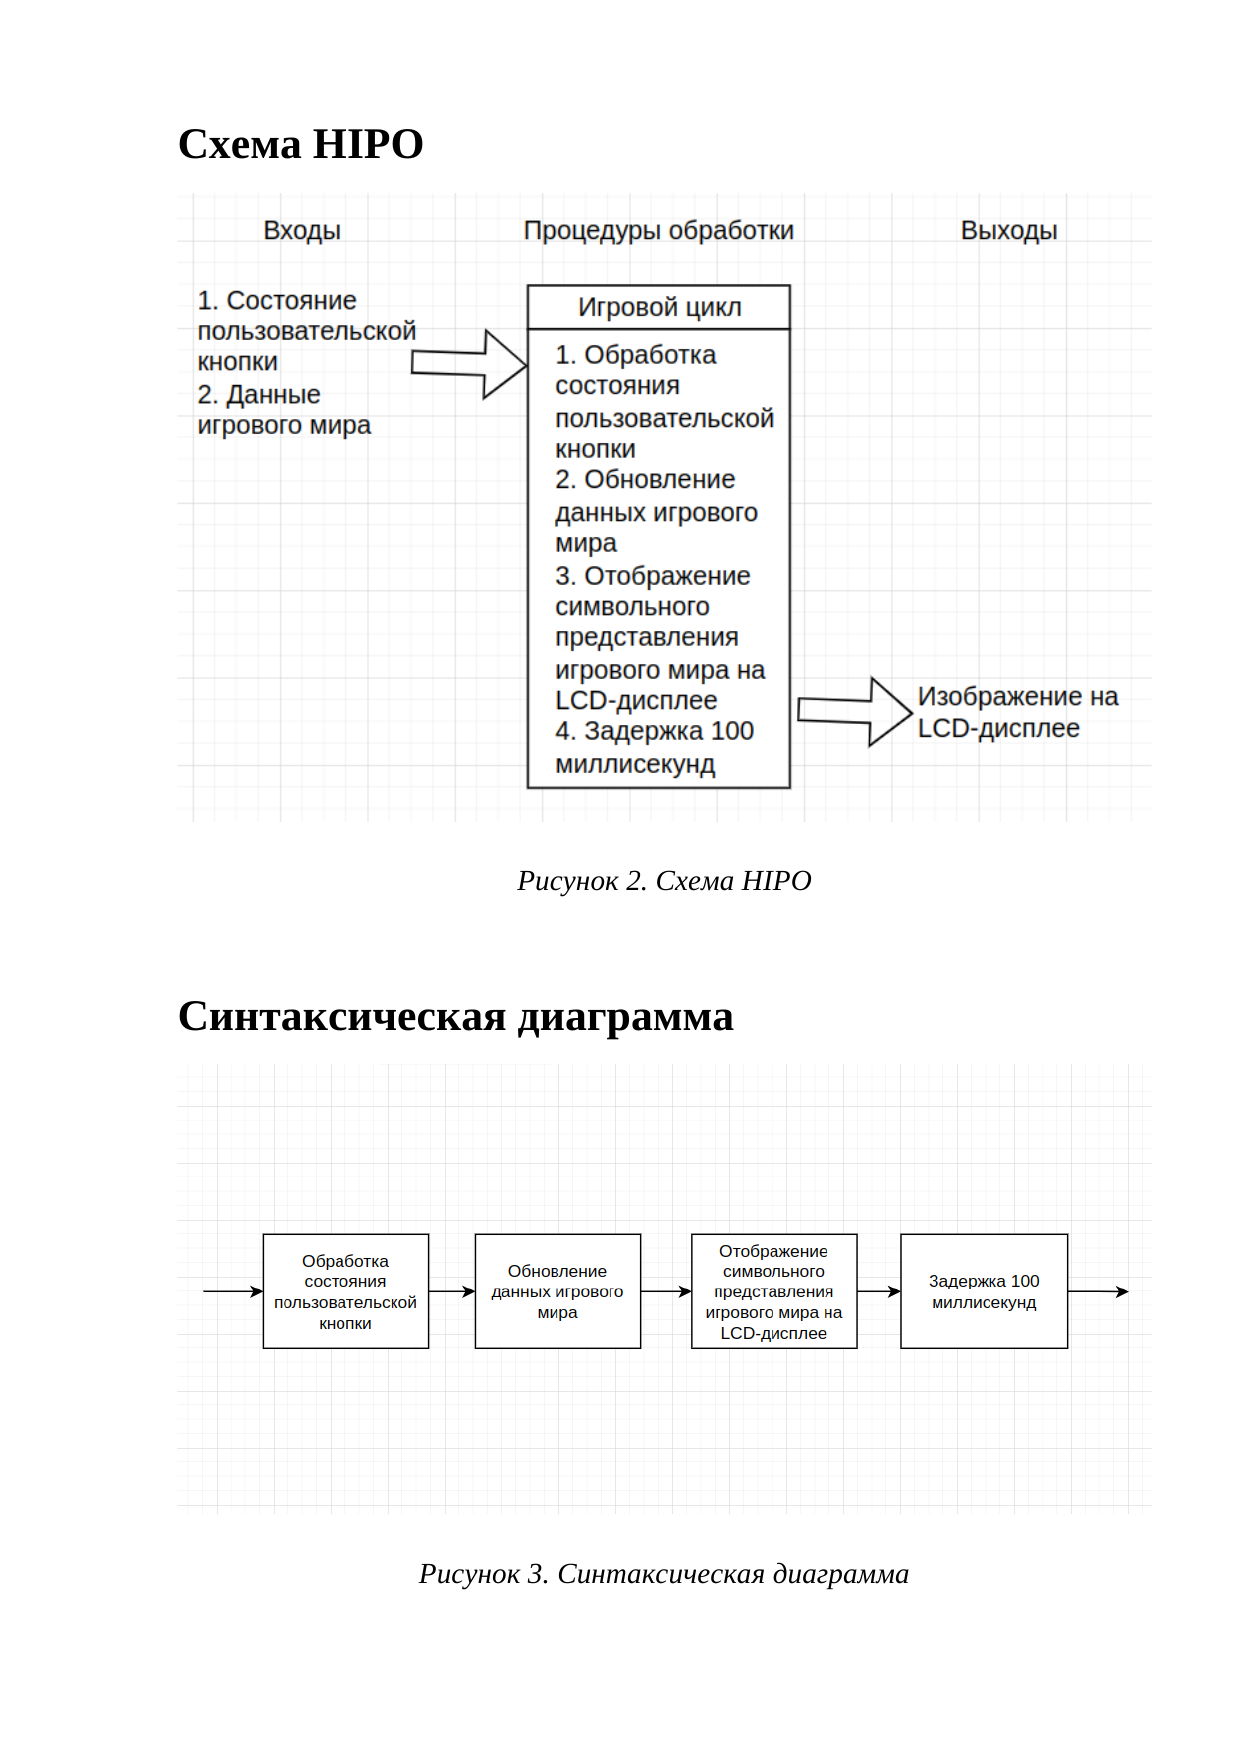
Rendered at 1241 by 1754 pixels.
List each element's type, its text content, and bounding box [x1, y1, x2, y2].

text Синтаксическая диаграмма [177, 989, 1152, 1039]
picture [177, 193, 1152, 822]
text Рисунок 3. Синтаксическая диаграмма [177, 1514, 1152, 1589]
picture [177, 1064, 1152, 1514]
text Схема HIPO [177, 118, 1152, 168]
text Рисунок 2. Схема HIPO [177, 822, 1152, 897]
